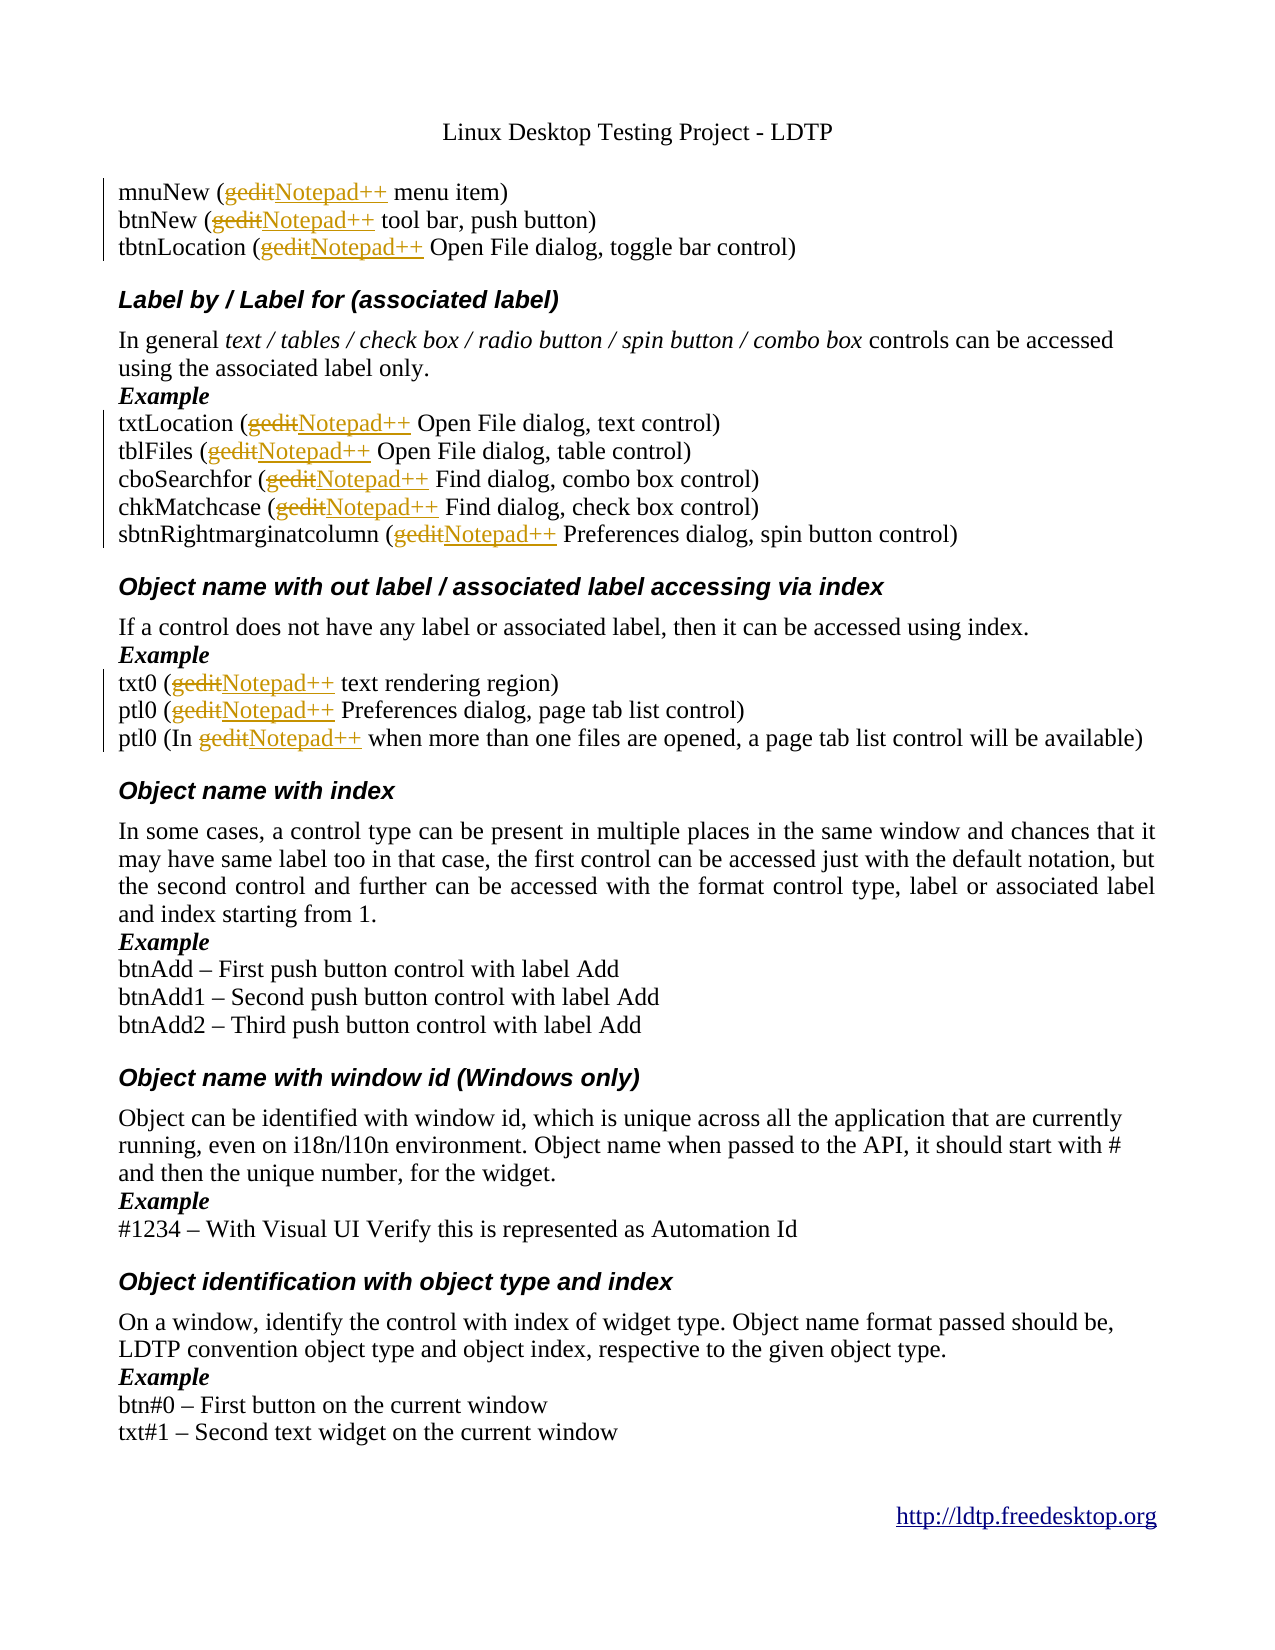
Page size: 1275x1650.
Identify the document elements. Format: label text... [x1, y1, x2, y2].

text ptl0 (In Notepad++ when more than one files are opened, a page tab list control will be available) [118, 724, 1157, 752]
text btnAdd1 – Second push button control with label Add [118, 983, 1157, 1011]
text #1234 – With Visual UI Verify this is represented as Automation Id [118, 1215, 1157, 1242]
text btn#0 – First button on the current window [118, 1391, 1157, 1418]
text ptl0 (Notepad++ Preferences dialog, page tab list control) [118, 696, 1157, 724]
text Example [118, 928, 1157, 956]
subtitle Object name with out label / associated label accessing via index [118, 573, 1157, 601]
text cboSearchfor (Notepad++ Find dialog, combo box control) [118, 465, 1157, 493]
text In some cases, a control type can be present in multiple places in the same window and chances that it may have same label too in that case, the first control can be accessed just with the default notation, but the second control and further can be accessed with the format control type, label or associated label and index starting from 1. [118, 817, 1157, 928]
text txt0 (Notepad++ text rendering region) [118, 669, 1157, 696]
text Example [118, 641, 1157, 669]
text Example [118, 1187, 1157, 1215]
subtitle Object name with window id (Windows only) [118, 1064, 1157, 1091]
text If a control does not have any label or associated label, then it can be accessed using index. [118, 613, 1157, 641]
text On a window, identify the control with index of widget type. Object name format passed should be, LDTP convention object type and object index, respective to the given object type. [118, 1308, 1157, 1363]
text chkMatchcase (Notepad++ Find dialog, check box control) [118, 493, 1157, 520]
text In general text / tables / check box / radio button / spin button / combo box controls can be accessed using the associated label only. [118, 326, 1157, 382]
text mnuNew (Notepad++ menu item) [118, 178, 1157, 206]
text Object can be identified with window id, which is unique across all the application that are currently running, even on i18n/l10n environment. Object name when passed to the API, it should start with # and then the unique number, for the widget. [118, 1104, 1157, 1187]
subtitle Object name with index [118, 777, 1157, 804]
subtitle Object identification with object type and index [118, 1267, 1157, 1295]
text btnAdd – First push button control with label Add [118, 956, 1157, 983]
text Example [118, 1363, 1157, 1391]
text sbtnRightmarginatcolumn (Notepad++ Preferences dialog, spin button control) [118, 520, 1157, 548]
text tblFiles (Notepad++ Open File dialog, table control) [118, 437, 1157, 465]
text Example [118, 382, 1157, 409]
text txtLocation (Notepad++ Open File dialog, text control) [118, 409, 1157, 437]
subtitle Label by / Label for (associated label) [118, 286, 1157, 314]
text txt#1 – Second text widget on the current window [118, 1418, 1157, 1446]
text btnAdd2 – Third push button control with label Add [118, 1011, 1157, 1039]
text tbtnLocation (Notepad++ Open File dialog, toggle bar control) [118, 233, 1157, 261]
text btnNew (Notepad++ tool bar, push button) [118, 206, 1157, 233]
